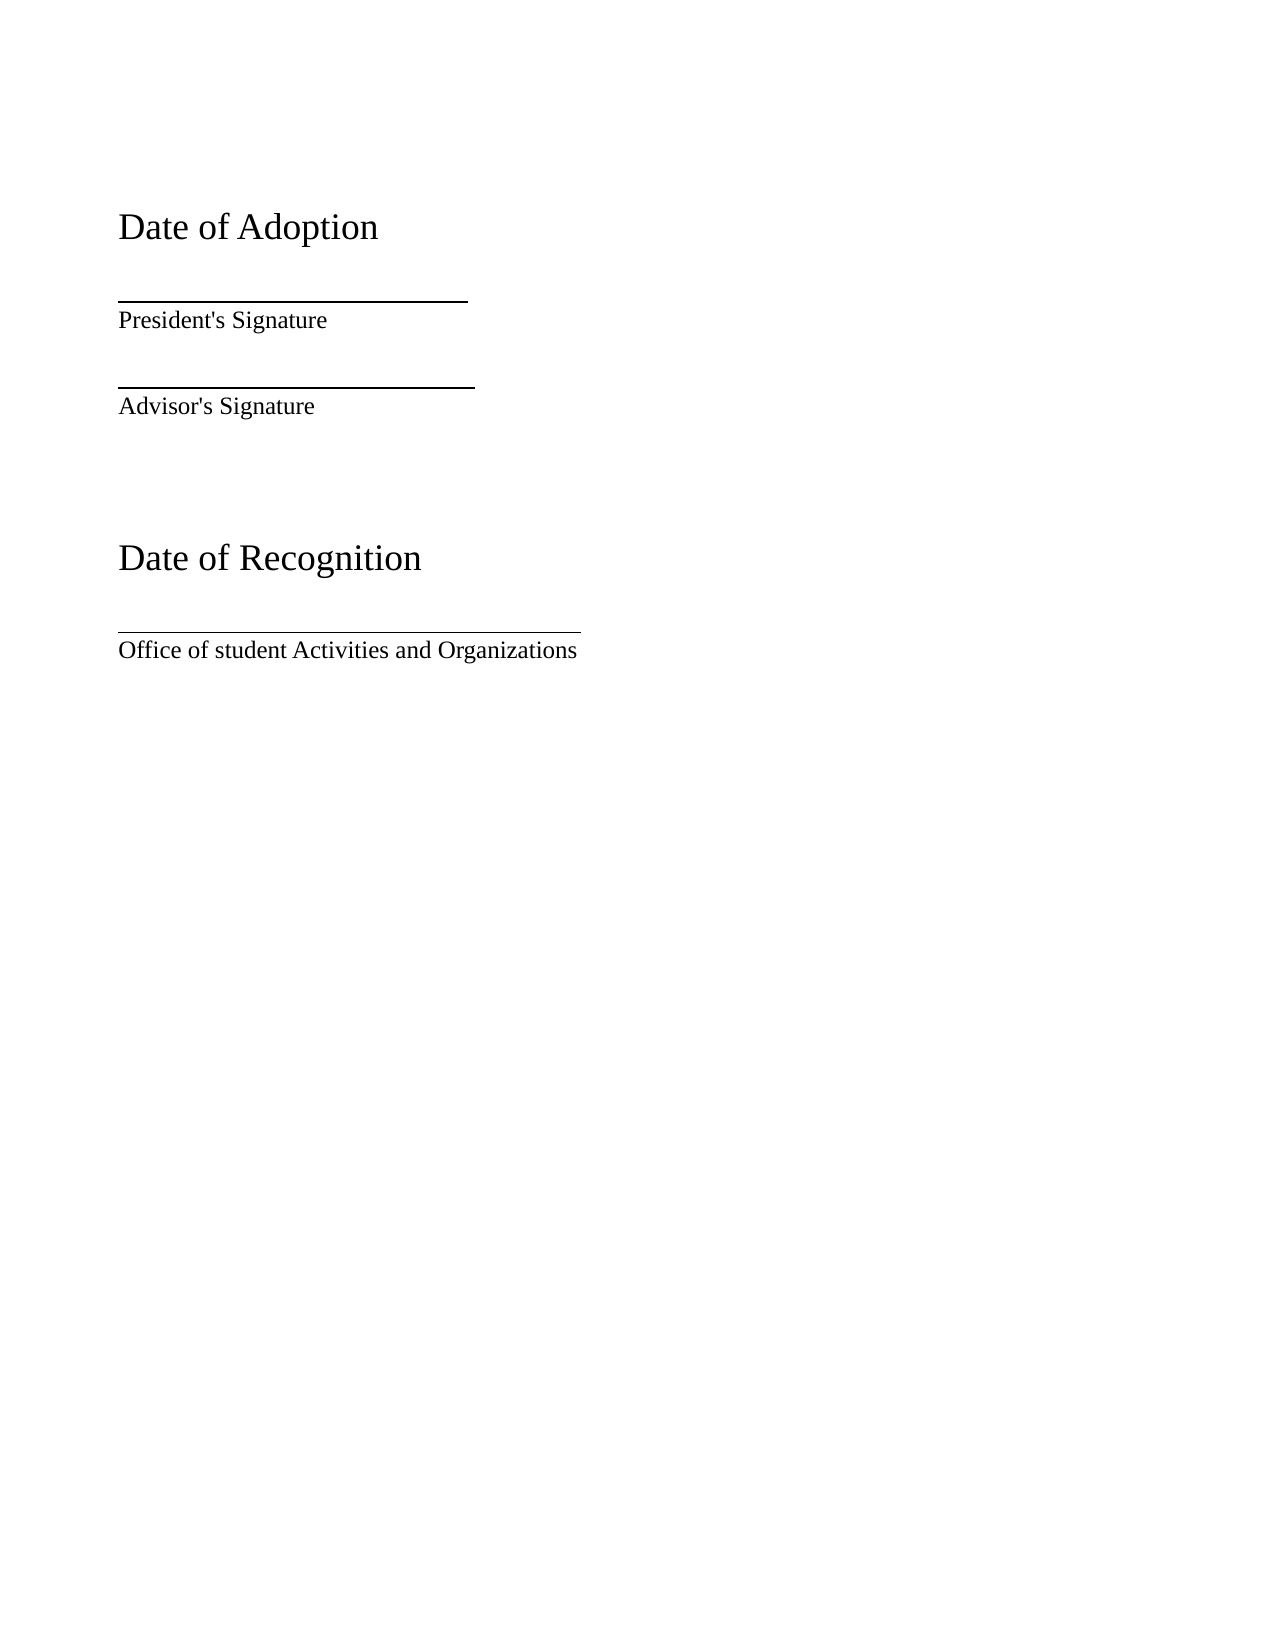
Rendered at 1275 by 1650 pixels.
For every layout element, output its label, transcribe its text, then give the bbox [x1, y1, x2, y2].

text Office of student Activities and Organizations [118, 636, 1157, 664]
text President's Signature [118, 305, 1157, 334]
text Date of Adoption [118, 204, 1157, 247]
text Advisor's Signature [118, 391, 1157, 420]
text Date of Recognition [118, 535, 1157, 578]
